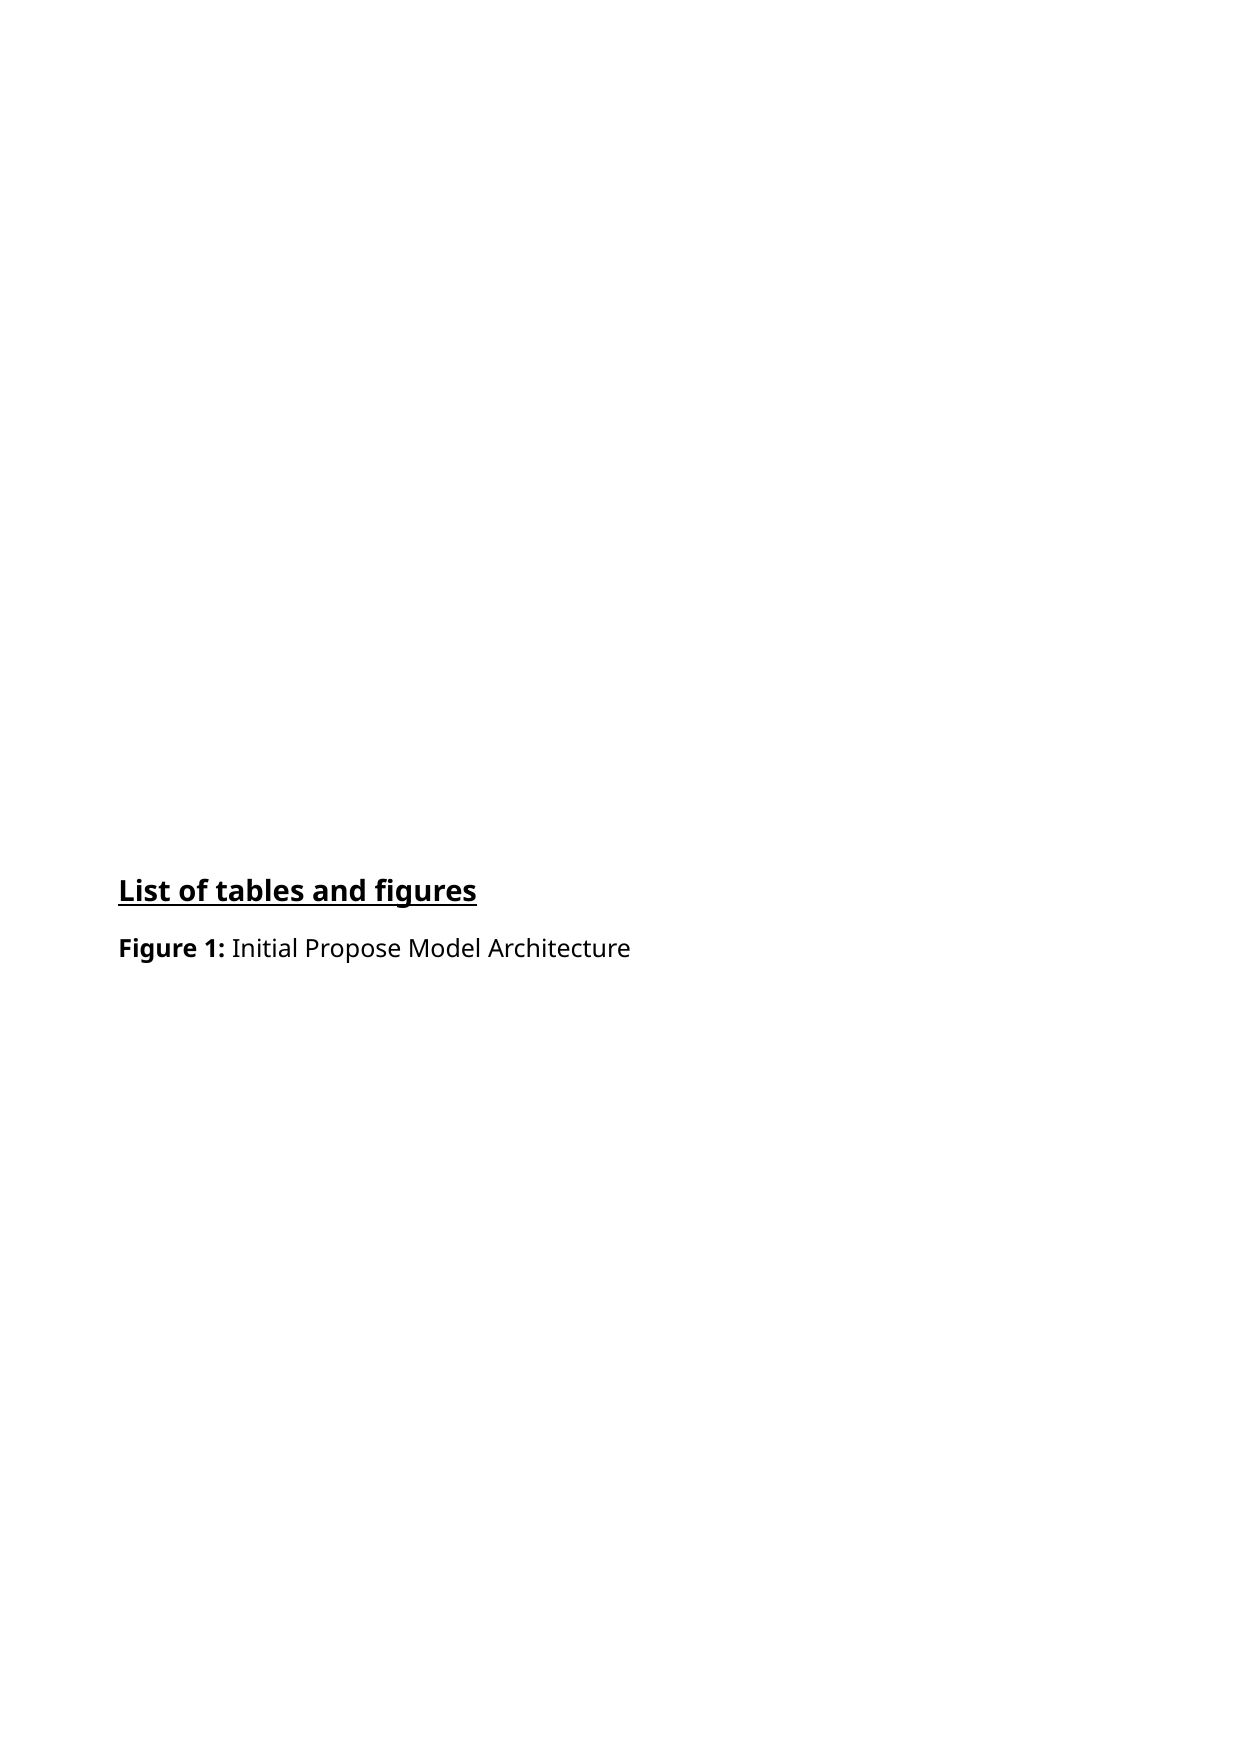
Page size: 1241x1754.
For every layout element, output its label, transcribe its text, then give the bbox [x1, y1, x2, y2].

text Figure 1: Initial Propose Model Architecture [118, 931, 1122, 965]
text List of tables and figures [118, 871, 1122, 910]
